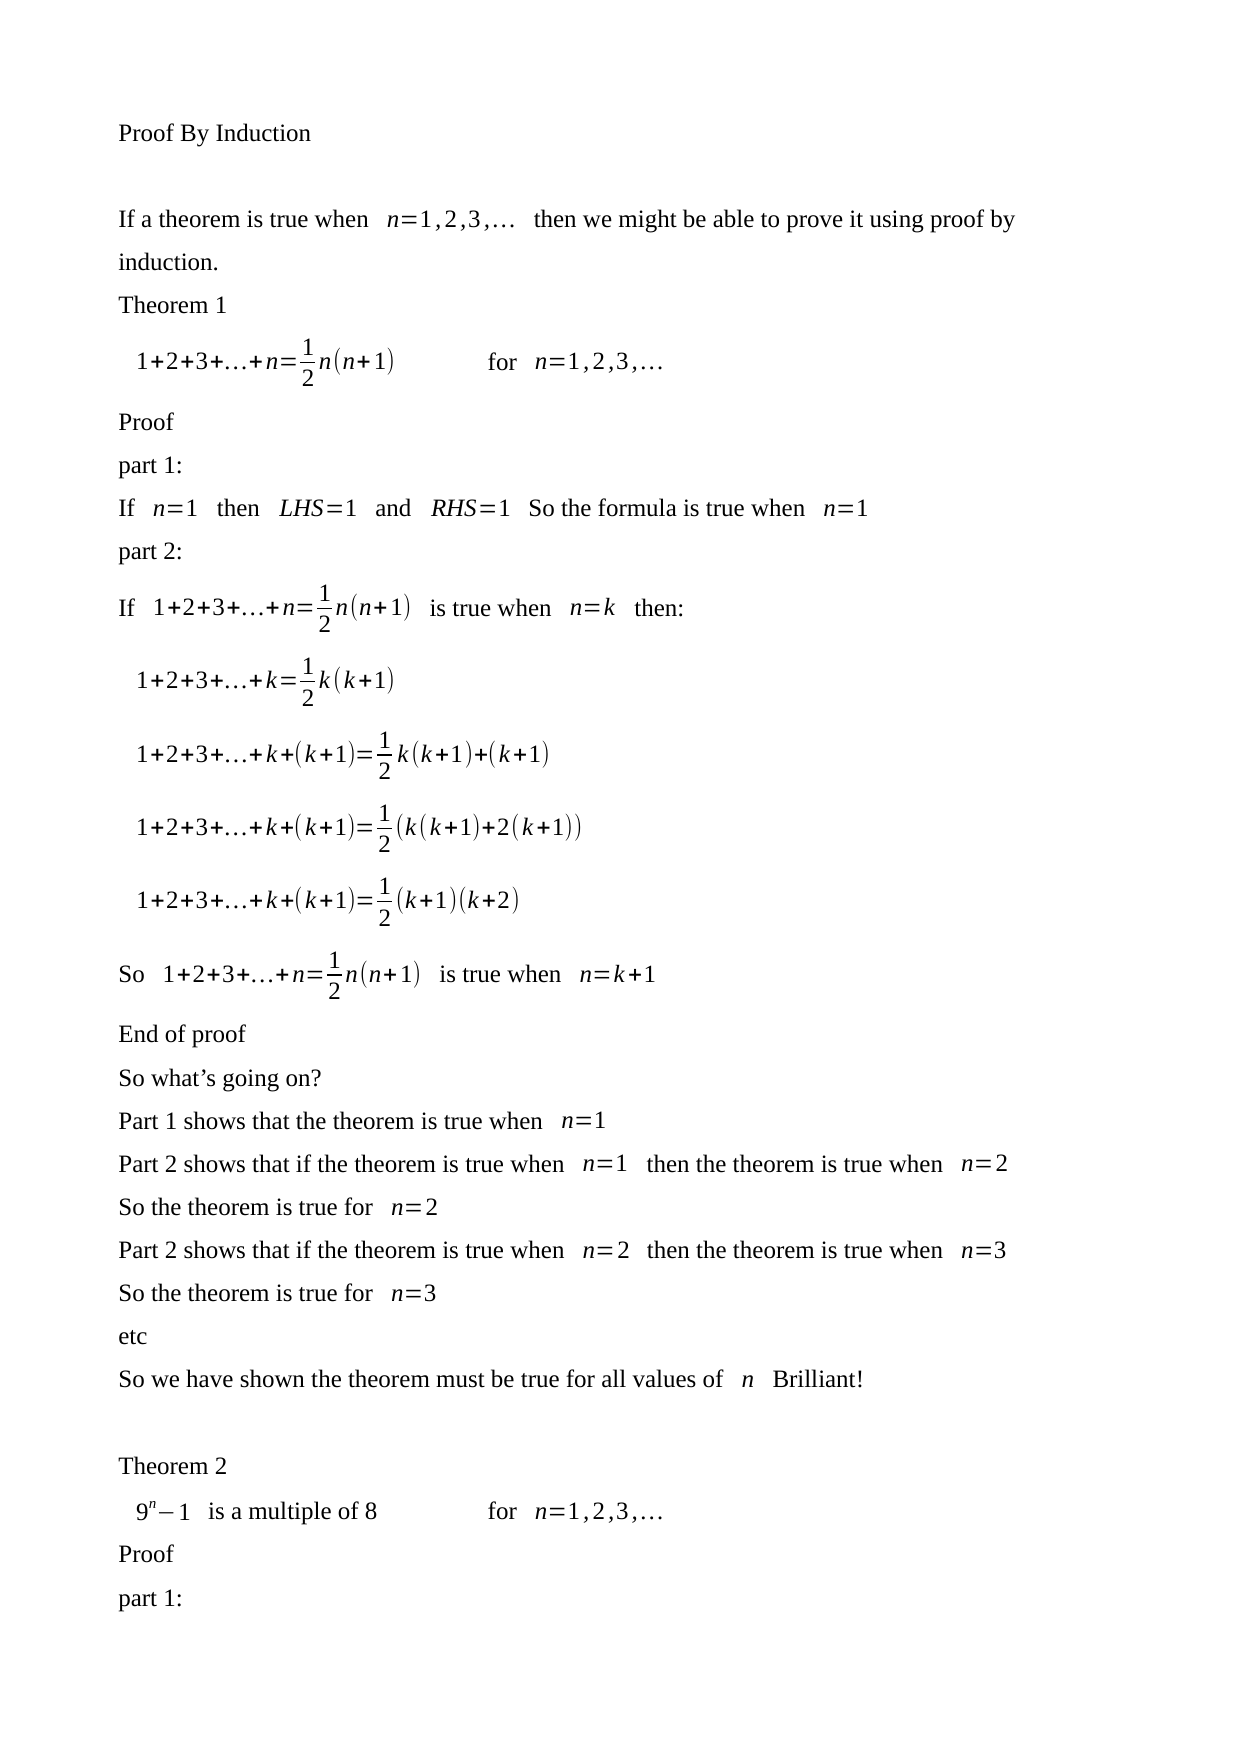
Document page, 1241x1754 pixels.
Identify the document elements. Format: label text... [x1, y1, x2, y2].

text Proof By Induction [118, 118, 1122, 147]
text for [118, 334, 1122, 393]
text So what’s going on? [118, 1063, 1122, 1091]
text Part 2 shows that if the theorem is true whenthen the theorem is true when [118, 1149, 1122, 1178]
text Sois true when [118, 946, 1122, 1005]
text If a theorem is true whenthen we might be able to prove it using proof by induction. [118, 204, 1122, 276]
text part 1: [118, 450, 1122, 479]
text Part 1 shows that the theorem is true when [118, 1106, 1122, 1134]
text Proof [118, 407, 1122, 436]
text So the theorem is true for [118, 1192, 1122, 1221]
text Proof [118, 1539, 1122, 1568]
text Part 2 shows that if the theorem is true whenthen the theorem is true when [118, 1235, 1122, 1264]
text Ifis true whenthen: [118, 579, 1122, 638]
text is a multiple of 8 for [118, 1494, 1122, 1525]
text etc [118, 1321, 1122, 1350]
text IfthenandSo the formula is true when [118, 493, 1122, 522]
text Theorem 1 [118, 291, 1122, 319]
text part 2: [118, 536, 1122, 565]
text part 1: [118, 1583, 1122, 1611]
text Theorem 2 [118, 1451, 1122, 1479]
text So the theorem is true for [118, 1278, 1122, 1307]
text So we have shown the theorem must be true for all values ofBrilliant! [118, 1364, 1122, 1393]
text End of proof [118, 1019, 1122, 1048]
